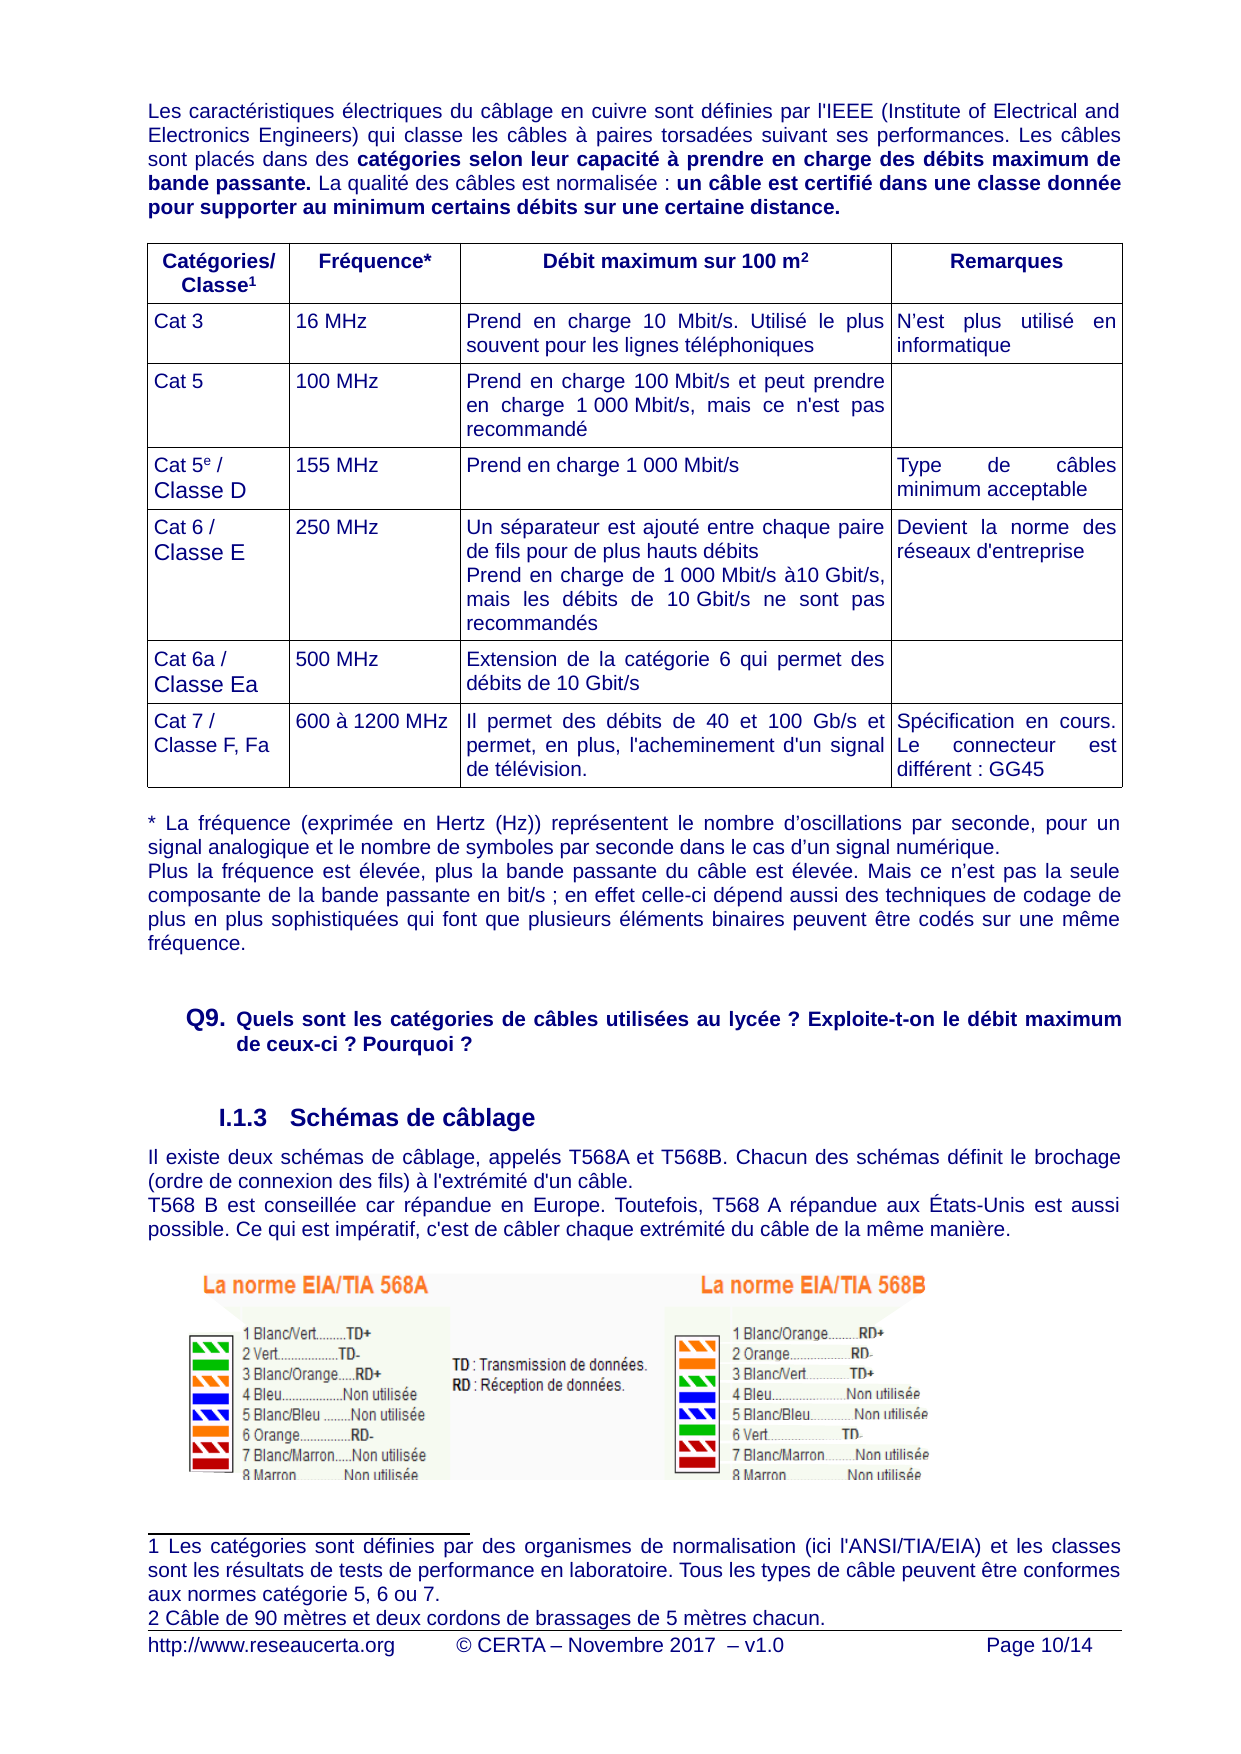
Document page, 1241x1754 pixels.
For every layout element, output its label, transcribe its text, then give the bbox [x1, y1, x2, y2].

table_cell Prend en charge 100 Mbit/s et peut prendre en charge 1 000 Mbit/s, mais ce n'est pas recommandé [461, 364, 891, 446]
table_cell Devient la norme des réseaux d'entreprise [892, 510, 1122, 640]
subtitle Schémas de câblage [218, 1103, 1122, 1132]
table_cell Il permet des débits de 40 et 100 Gb/s et permet, en plus, l'acheminement d'un signal de télévision. [461, 704, 891, 787]
text T568 B est conseillée car répandue en Europe. Toutefois, T568 A répandue aux États-Unis est aussi possible. Ce qui est impératif, c'est de câbler chaque extrémité du câble de la même manière. [148, 1192, 1122, 1240]
table_cell Cat 7 / Classe F, Fa [148, 704, 289, 787]
table_header Débit maximum sur 100 m [461, 244, 891, 303]
table_cell 16 MHz [290, 304, 460, 362]
list Quels sont les catégories de câbles utilisées au lycée ? Exploite-t-on le débit maximum de ceux-ci ? Pourquoi ? [186, 1003, 1122, 1055]
table_cell Cat 5e / Classe D [148, 448, 289, 509]
table_cell 500 MHz [290, 641, 460, 703]
table_header Catégories/ Classe [148, 244, 289, 303]
text Il existe deux schémas de câblage, appelés T568A et T568B. Chacun des schémas définit le brochage (ordre de connexion des fils) à l'extrémité d'un câble. [148, 1144, 1122, 1192]
table_cell Type de câbles minimum acceptable [892, 448, 1122, 509]
table_cell Cat 3 [148, 304, 289, 362]
table_cell 155 MHz [290, 448, 460, 509]
text Plus la fréquence est élevée, plus la bande passante du câble est élevée. Mais ce n’est pas la seule composante de la bande passante en bit/s ; en effet celle-ci dépend aussi des techniques de codage de plus en plus sophistiquées qui font que plusieurs éléments binaires peuvent être codés sur une même fréquence. [148, 859, 1122, 955]
table_cell Un séparateur est ajouté entre chaque paire de fils pour de plus hauts débits Prend en charge de 1 000 Mbit/s à10 Gbit/s, mais les débits de 10 Gbit/s ne sont pas recommandés [461, 510, 891, 640]
table_cell Cat 5 [148, 364, 289, 446]
table_cell Cat 6a / Classe Ea [148, 641, 289, 703]
table_cell N’est plus utilisé en informatique [892, 304, 1122, 362]
table_cell Cat 6 / Classe E [148, 510, 289, 640]
text * La fréquence (exprimée en Hertz (Hz)) représentent le nombre d’oscillations par seconde, pour un signal analogique et le nombre de symboles par seconde dans le cas d’un signal numérique. [148, 811, 1122, 859]
table_cell Extension de la catégorie 6 qui permet des débits de 10 Gbit/s [461, 641, 891, 703]
table_header Remarques [892, 244, 1122, 303]
table_cell Prend en charge 1 000 Mbit/s [461, 448, 891, 509]
table_cell [892, 364, 1122, 446]
table_cell 600 à 1200 MHz [290, 704, 460, 787]
table_cell Prend en charge 10 Mbit/s. Utilisé le plus souvent pour les lignes téléphoniques [461, 304, 891, 362]
table_cell 100 MHz [290, 364, 460, 446]
table_cell Spécification en cours. Le connecteur est différent : GG45 [892, 704, 1122, 787]
table_cell [892, 641, 1122, 703]
table_cell 250 MHz [290, 510, 460, 640]
text Les caractéristiques électriques du câblage en cuivre sont définies par l'IEEE (Institute of Electrical and Electronics Engineers) qui classe les câbles à paires torsadées suivant ses performances. Les câbles sont placés dans des catégories selon leur capacité à prendre en charge des débits maximum de bande passante. La qualité des câbles est normalisée : un câble est certifié dans une classe donnée pour supporter au minimum certains débits sur une certaine distance. [148, 99, 1122, 219]
table_header Fréquence* [290, 244, 460, 303]
